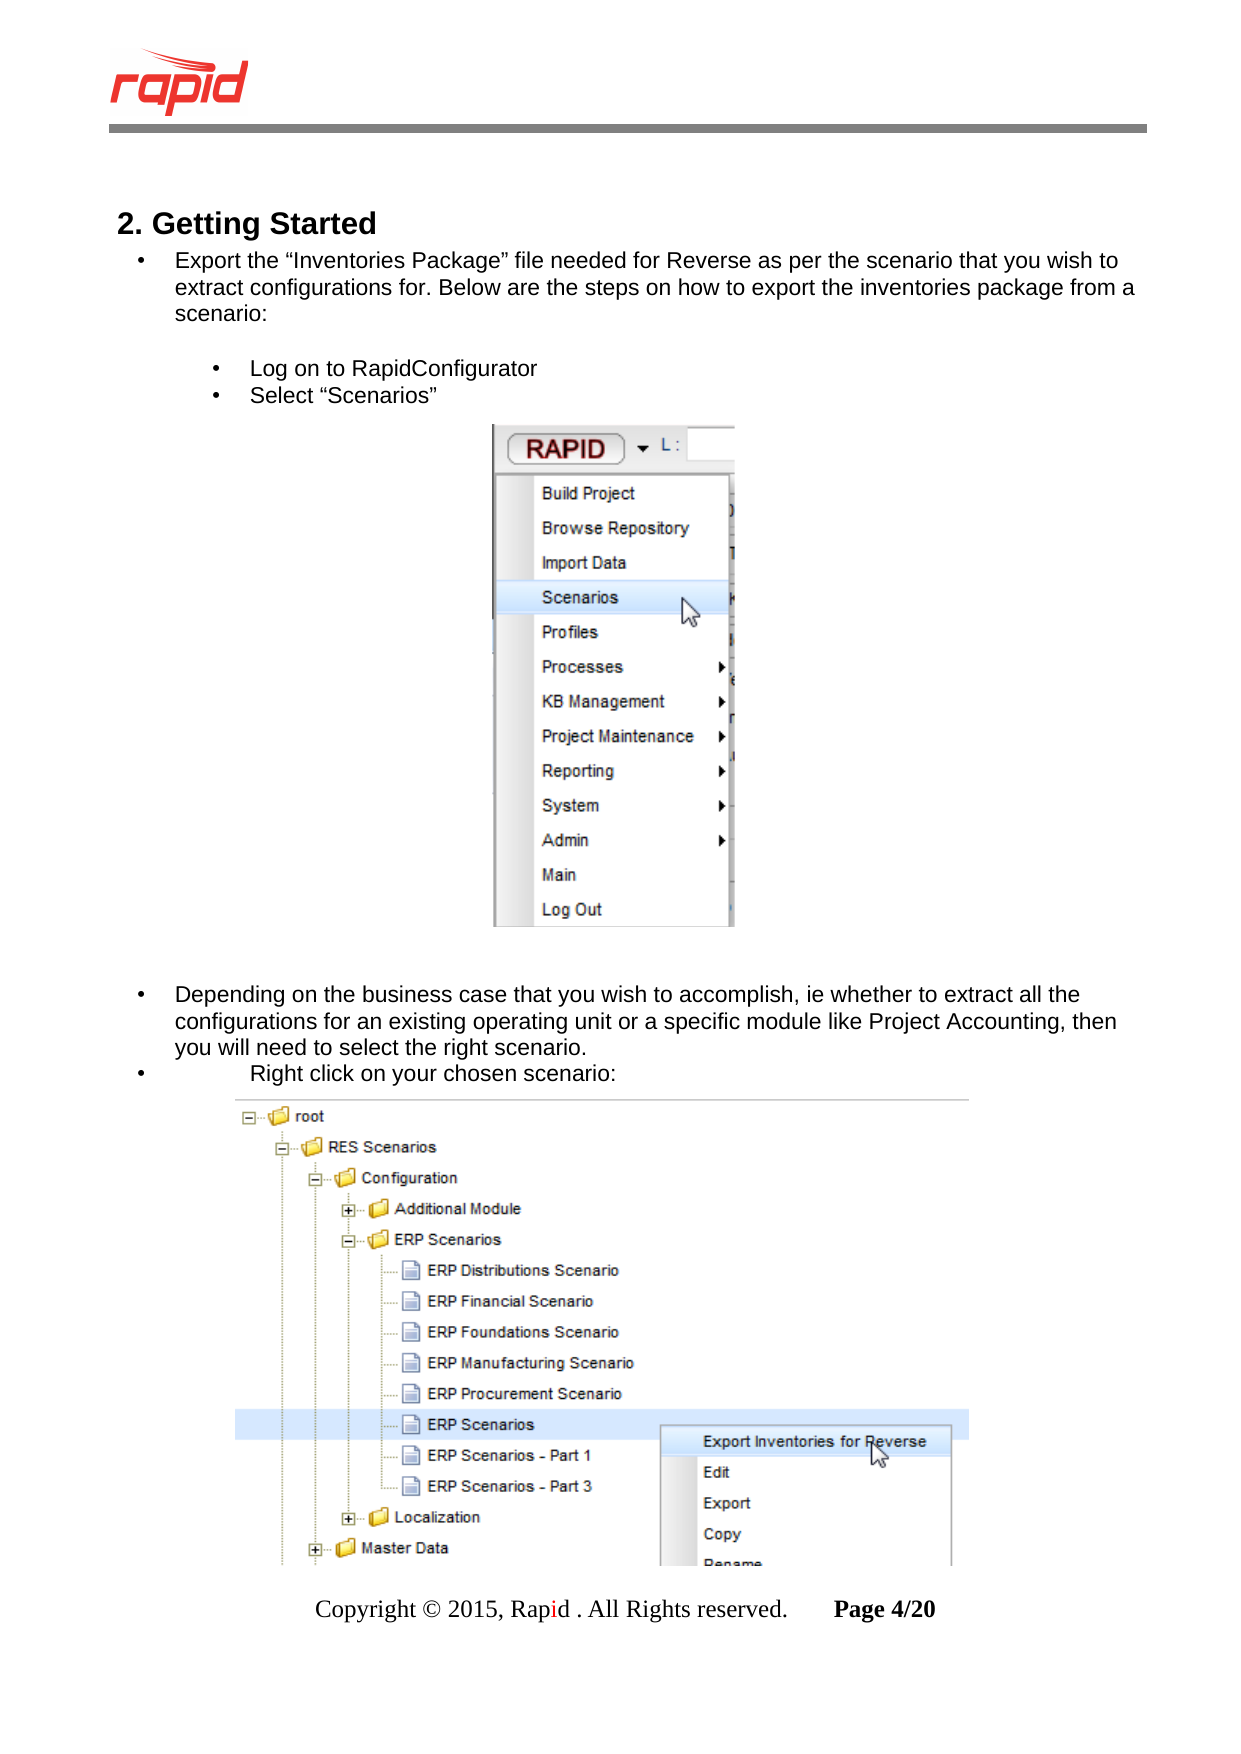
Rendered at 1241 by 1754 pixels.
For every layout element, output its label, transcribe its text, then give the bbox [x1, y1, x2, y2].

list Depending on the business case that you wish to accomplish, ie whether to extract all the configurations for an existing operating unit or a specific module like Project Accounting, then you will need to select the right scenario. [137, 981, 1144, 1060]
picture [110, 48, 249, 116]
list Export the “Inventories Package” file needed for Reverse as per the scenario that you wish to extract configurations for. Below are the steps on how to export the inventories package from a scenario: [137, 247, 1144, 327]
list Select “Scenarios” [212, 382, 1144, 408]
subtitle 2. Getting Started [117, 205, 1144, 241]
list Log on to RapidConfigurator [212, 355, 1144, 382]
list Right click on your chosen scenario: [137, 1060, 1144, 1087]
